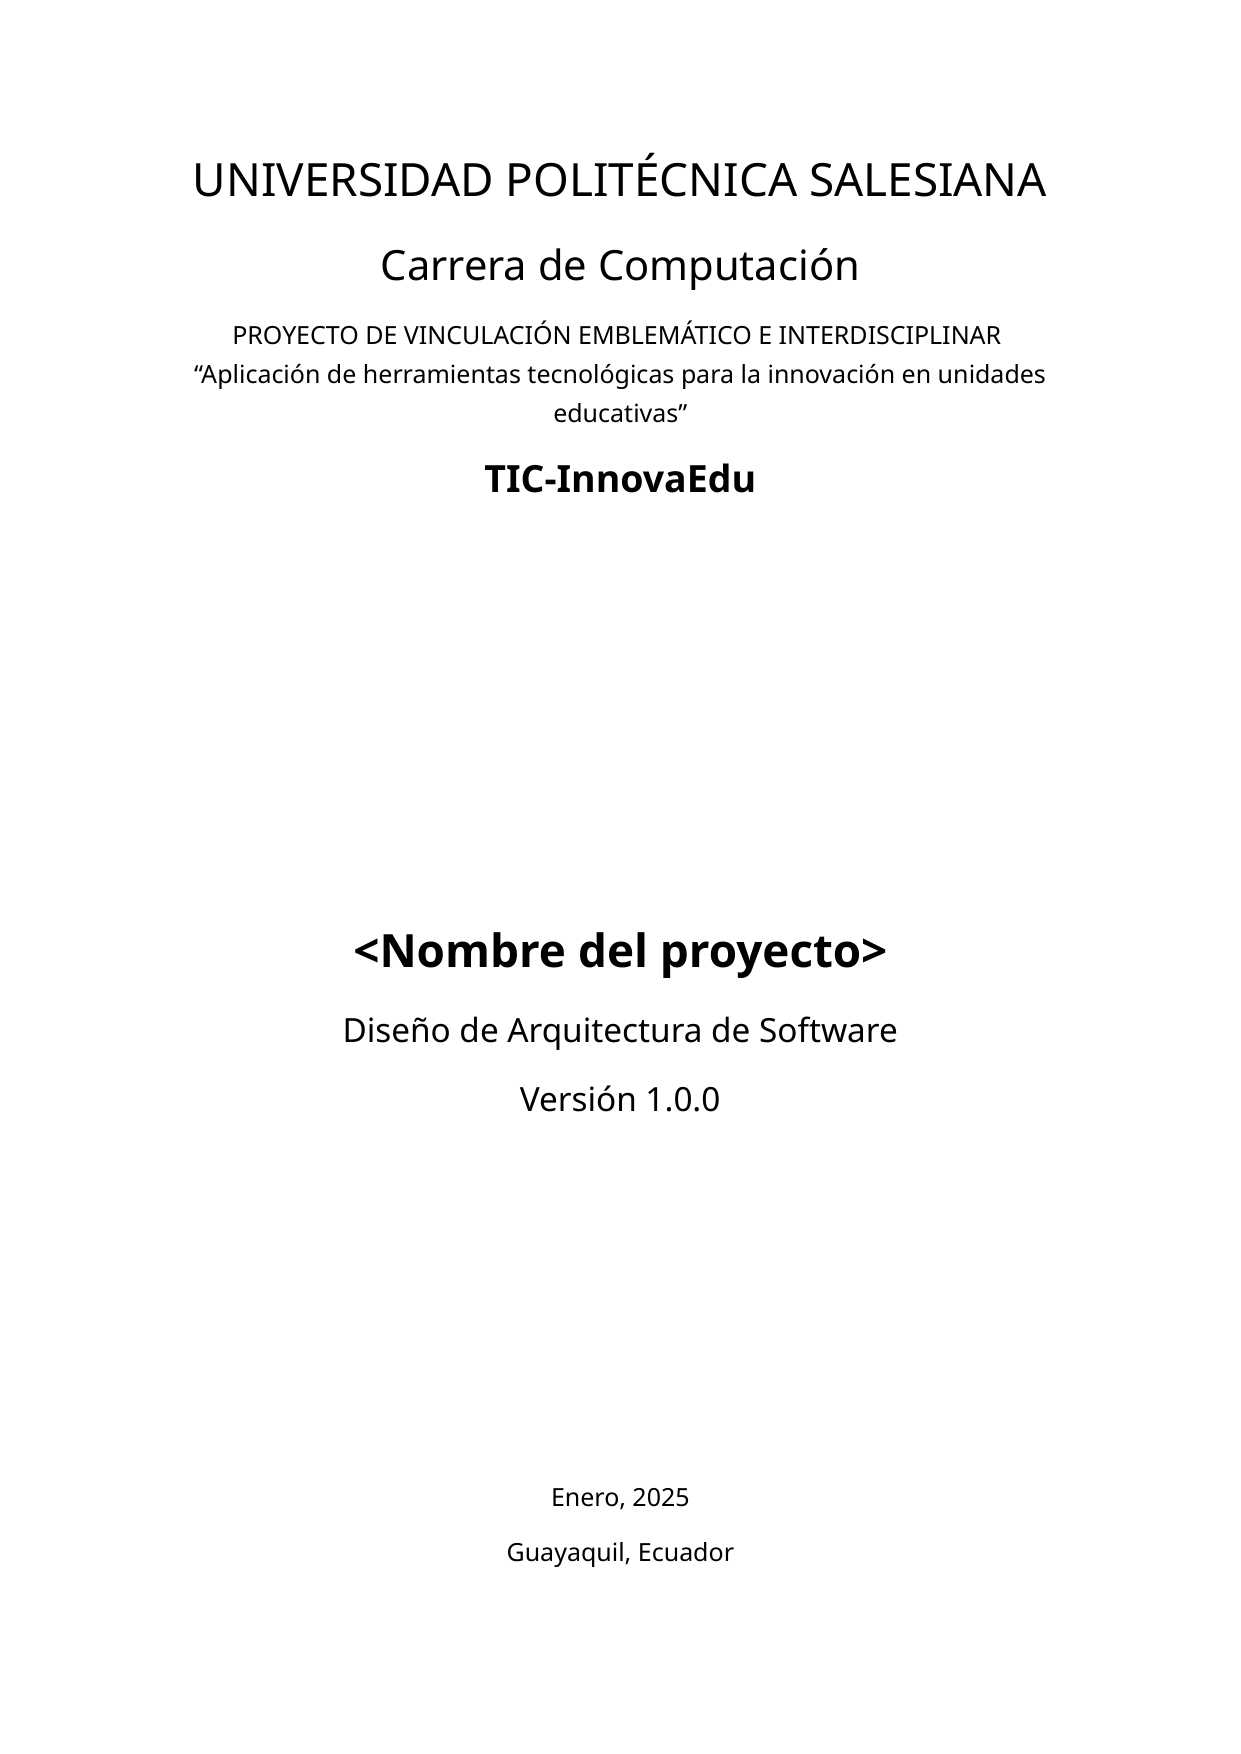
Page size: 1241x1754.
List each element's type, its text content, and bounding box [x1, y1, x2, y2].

text Diseño de Arquitectura de Software [177, 1006, 1063, 1052]
text TIC-InnovaEdu [177, 452, 1063, 503]
text Guayaquil, Ecuador [177, 1535, 1063, 1569]
text Versión 1.0.0 [177, 1075, 1063, 1121]
text Enero, 2025 [177, 1479, 1063, 1513]
text PROYECTO DE VINCULACIÓN EMBLEMÁTICO E INTERDISCIPLINAR “Aplicación de herramientas tecnológicas para la innovación en unidades educativas” [177, 318, 1063, 430]
text <Nombre del proyecto> [177, 918, 1063, 981]
text UNIVERSIDAD POLITÉCNICA SALESIANA [177, 148, 1063, 210]
text Carrera de Computación [177, 236, 1063, 293]
